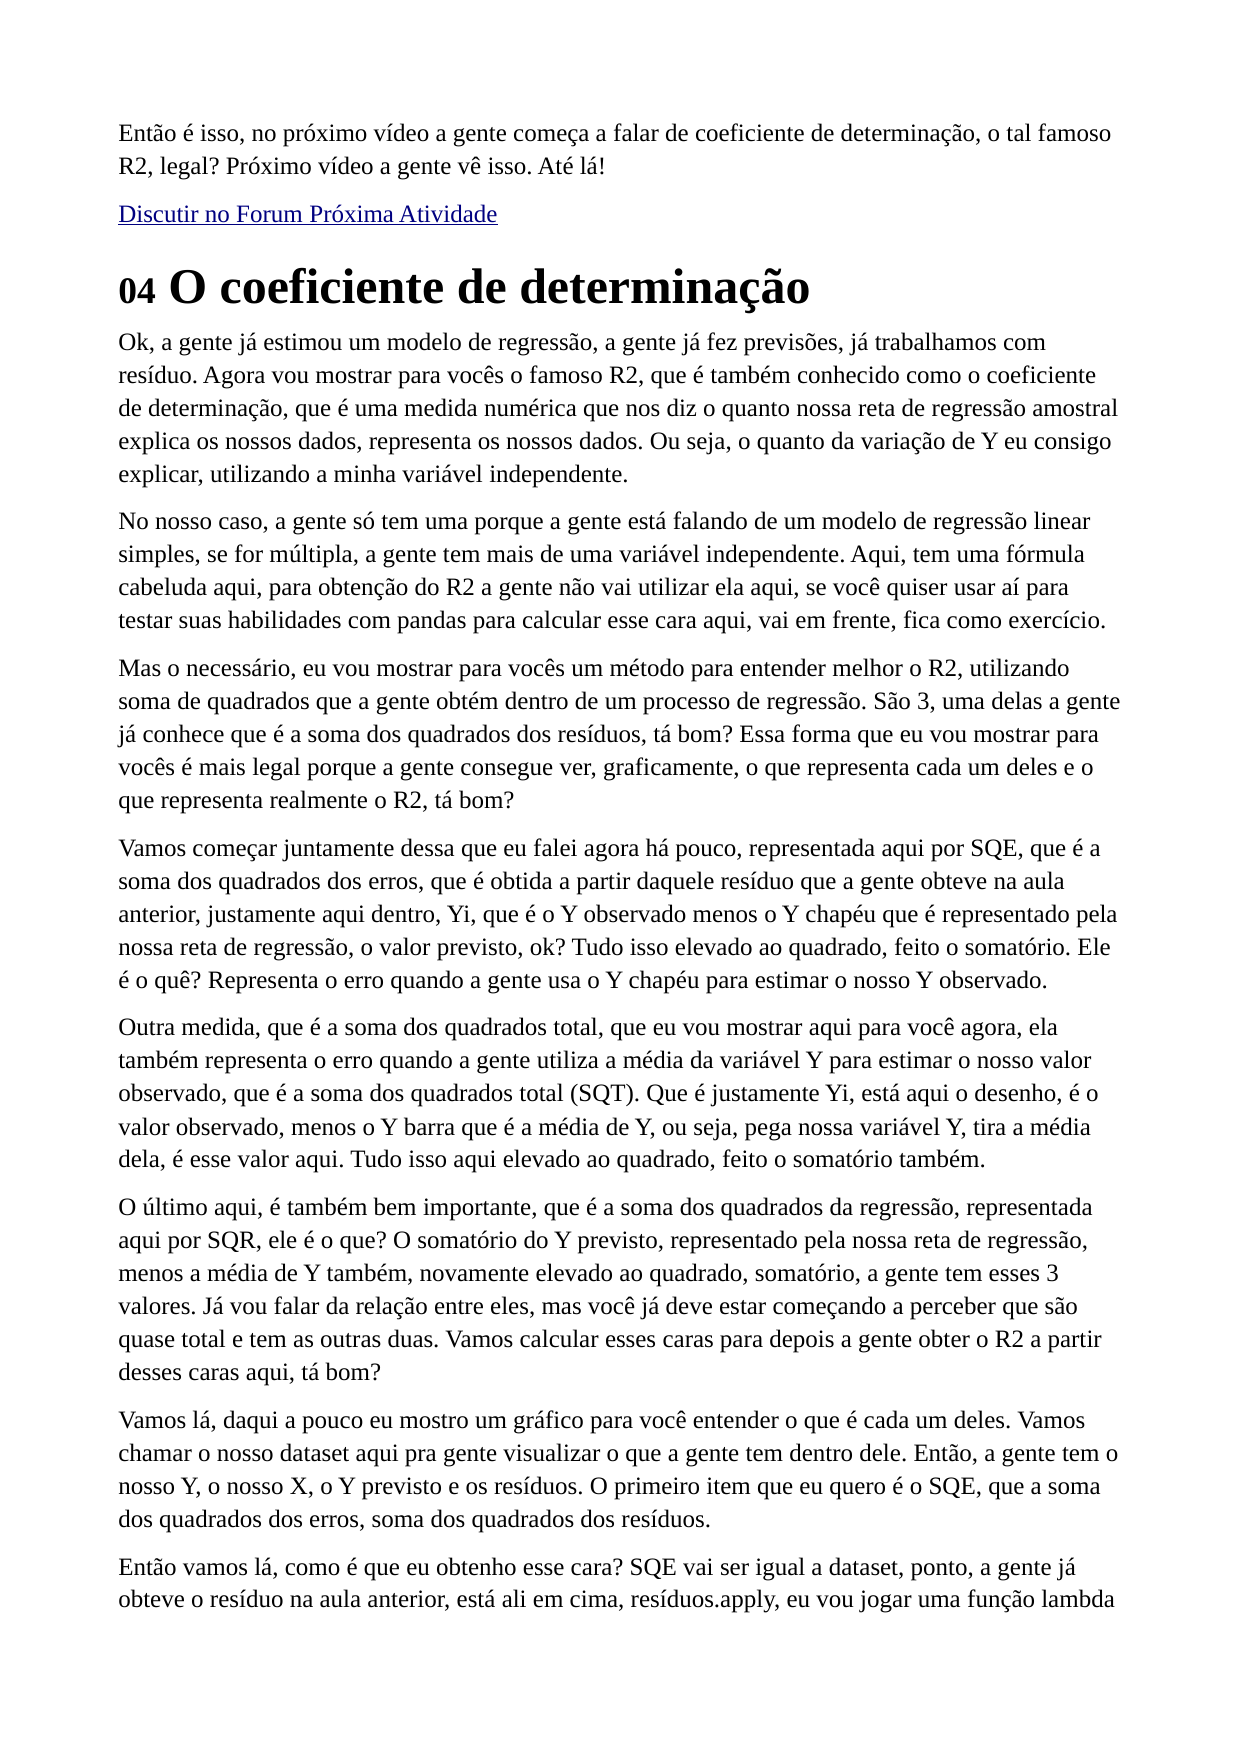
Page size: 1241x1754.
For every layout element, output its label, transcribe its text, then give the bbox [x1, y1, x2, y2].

text Mas o necessário, eu vou mostrar para vocês um método para entender melhor o R2, utilizando soma de quadrados que a gente obtém dentro de um processo de regressão. São 3, uma delas a gente já conhece que é a soma dos quadrados dos resíduos, tá bom? Essa forma que eu vou mostrar para vocês é mais legal porque a gente consegue ver, graficamente, o que representa cada um deles e o que representa realmente o R2, tá bom? [118, 653, 1122, 814]
text No nosso caso, a gente só tem uma porque a gente está falando de um modelo de regressão linear simples, se for múltipla, a gente tem mais de uma variável independente. Aqui, tem uma fórmula cabeluda aqui, para obtenção do R2 a gente não vai utilizar ela aqui, se você quiser usar aí para testar suas habilidades com pandas para calcular esse cara aqui, vai em frente, fica como exercício. [118, 506, 1122, 634]
text Discutir no Forum Próxima Atividade [118, 199, 1122, 227]
text Vamos lá, daqui a pouco eu mostro um gráfico para você entender o que é cada um deles. Vamos chamar o nosso dataset aqui pra gente visualizar o que a gente tem dentro dele. Então, a gente tem o nosso Y, o nosso X, o Y previsto e os resíduos. O primeiro item que eu quero é o SQE, que a soma dos quadrados dos erros, soma dos quadrados dos resíduos. [118, 1405, 1122, 1533]
text Outra medida, que é a soma dos quadrados total, que eu vou mostrar aqui para você agora, ela também representa o erro quando a gente utiliza a média da variável Y para estimar o nosso valor observado, que é a soma dos quadrados total (SQT). Que é justamente Yi, está aqui o desenho, é o valor observado, menos o Y barra que é a média de Y, ou seja, pega nossa variável Y, tira a média dela, é esse valor aqui. Tudo isso aqui elevado ao quadrado, feito o somatório também. [118, 1012, 1122, 1173]
text Então vamos lá, como é que eu obtenho esse cara? SQE vai ser igual a dataset, ponto, a gente já obteve o resíduo na aula anterior, está ali em cima, resíduos.apply, eu vou jogar uma função lambda [118, 1552, 1122, 1613]
text Ok, a gente já estimou um modelo de regressão, a gente já fez previsões, já trabalhamos com resíduo. Agora vou mostrar para vocês o famoso R2, que é também conhecido como o coeficiente de determinação, que é uma medida numérica que nos diz o quanto nossa reta de regressão amostral explica os nossos dados, representa os nossos dados. Ou seja, o quanto da variação de Y eu consigo explicar, utilizando a minha variável independente. [118, 327, 1122, 488]
text Então é isso, no próximo vídeo a gente começa a falar de coeficiente de determinação, o tal famoso R2, legal? Próximo vídeo a gente vê isso. Até lá! [118, 118, 1122, 180]
text Vamos começar juntamente dessa que eu falei agora há pouco, representada aqui por SQE, que é a soma dos quadrados dos erros, que é obtida a partir daquele resíduo que a gente obteve na aula anterior, justamente aqui dentro, Yi, que é o Y observado menos o Y chapéu que é representado pela nossa reta de regressão, o valor previsto, ok? Tudo isso elevado ao quadrado, feito o somatório. Ele é o quê? Representa o erro quando a gente usa o Y chapéu para estimar o nosso Y observado. [118, 833, 1122, 994]
text O último aqui, é também bem importante, que é a soma dos quadrados da regressão, representada aqui por SQR, ele é o que? O somatório do Y previsto, representado pela nossa reta de regressão, menos a média de Y também, novamente elevado ao quadrado, somatório, a gente tem esses 3 valores. Já vou falar da relação entre eles, mas você já deve estar começando a perceber que são quase total e tem as outras duas. Vamos calcular esses caras para depois a gente obter o R2 a partir desses caras aqui, tá bom? [118, 1192, 1122, 1386]
subtitle 04 O coeficiente de determinação [118, 257, 1122, 314]
